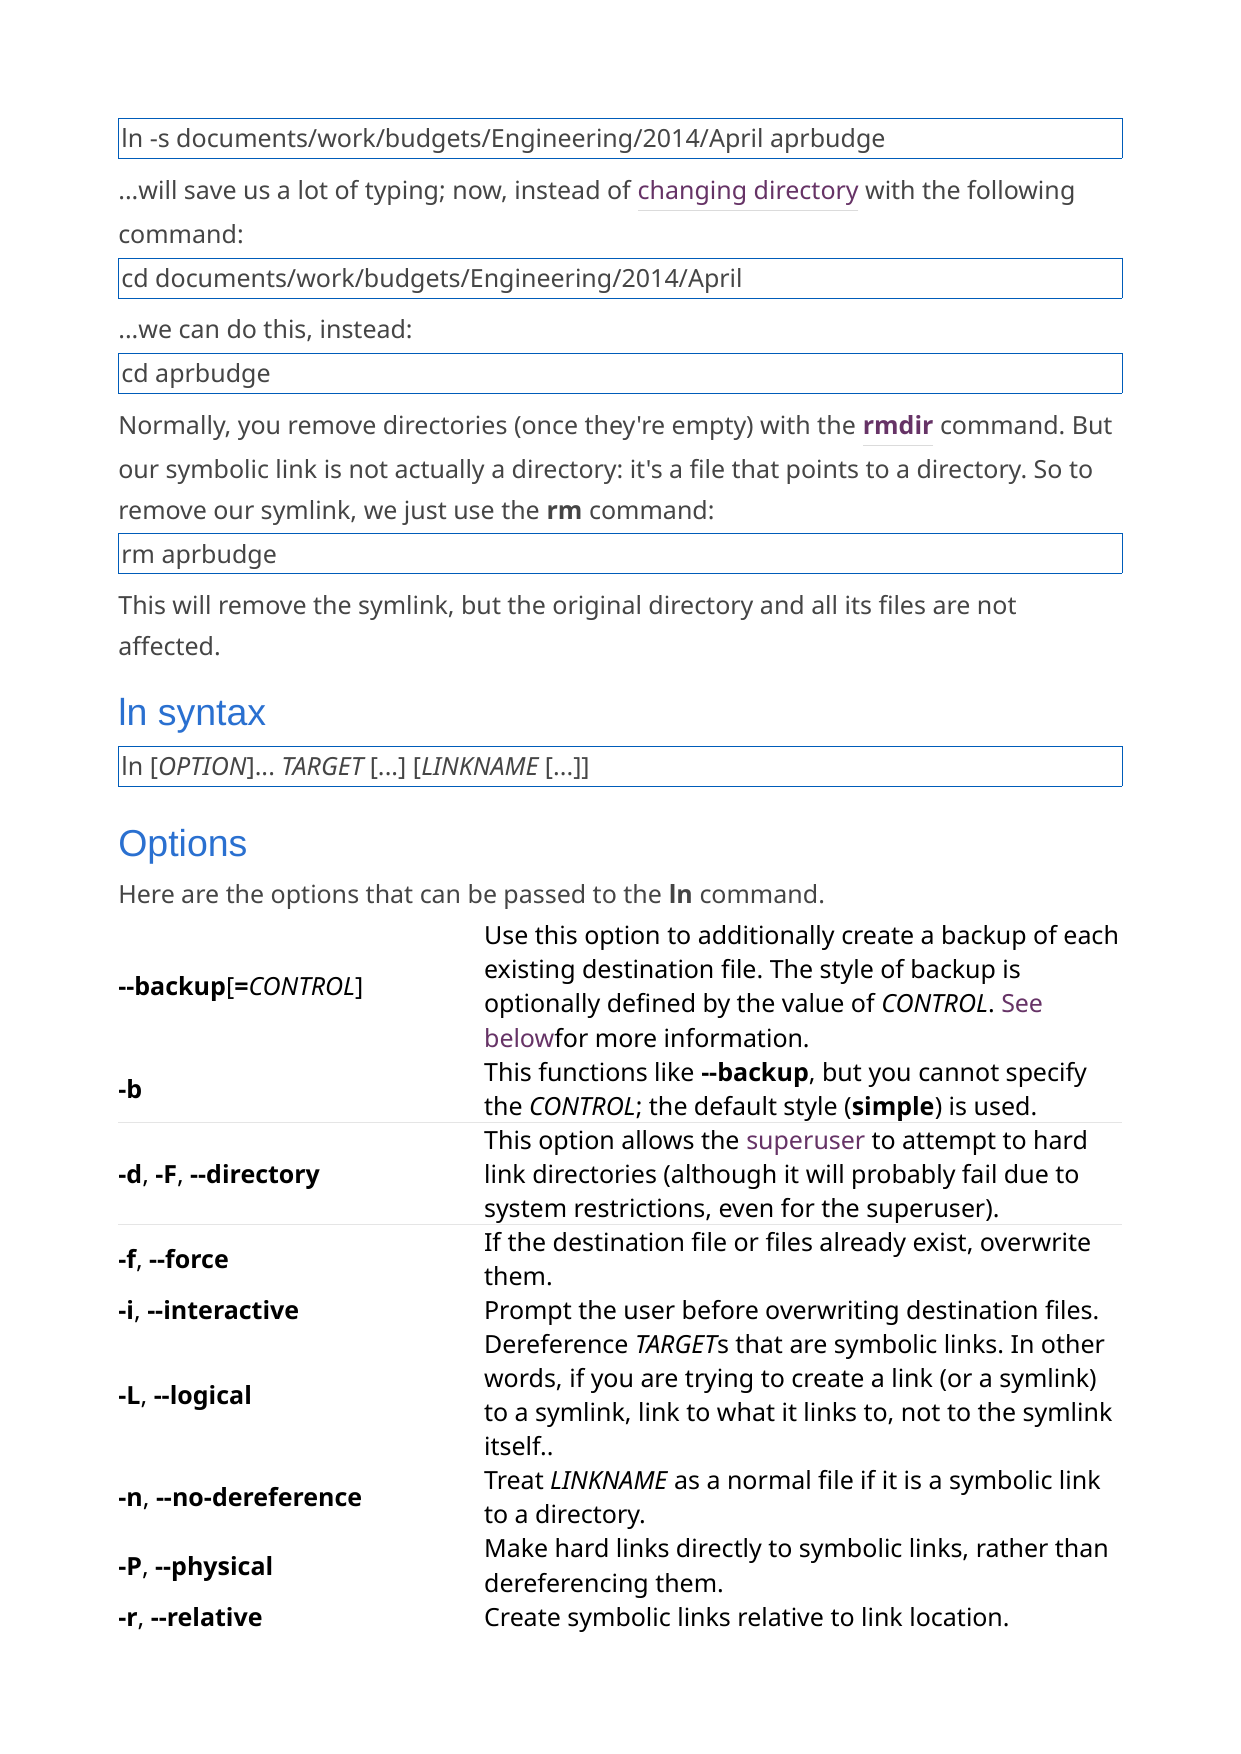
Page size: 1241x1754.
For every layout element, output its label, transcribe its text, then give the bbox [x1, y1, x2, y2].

table_cell -i, --interactive [118, 1293, 484, 1327]
table_cell This option allows the superuser to attempt to hard link directories (although it will probably fail due to system restrictions, even for the superuser). [484, 1123, 1122, 1224]
table_cell This functions like --backup, but you cannot specify the CONTROL; the default style (simple) is used. [484, 1054, 1122, 1122]
subtitle Options [118, 822, 1122, 865]
text rm aprbudge [119, 534, 1122, 573]
table_cell Treat LINKNAME as a normal file if it is a symbolic link to a directory. [484, 1463, 1122, 1531]
table_cell -d, -F, --directory [118, 1123, 484, 1224]
text ln [OPTION]... TARGET [...] [LINKNAME [...]] [119, 747, 1122, 786]
table_cell -P, --physical [118, 1531, 484, 1599]
table_cell -L, --logical [118, 1327, 484, 1463]
text This will remove the symlink, but the original directory and all its files are not affected. [118, 588, 1122, 663]
table_header Use this option to additionally create a backup of each existing destination file. The style of backup is optionally defined by the value of CONTROL. See belowfor more information. [484, 918, 1122, 1054]
subtitle ln syntax [118, 690, 1122, 733]
table_cell Prompt the user before overwriting destination files. [484, 1293, 1122, 1327]
text cd documents/work/budgets/Engineering/2014/April [119, 259, 1122, 298]
table_cell -n, --no-dereference [118, 1463, 484, 1531]
table_cell Create symbolic links relative to link location. [484, 1599, 1122, 1633]
table_cell Dereference TARGETs that are symbolic links. In other words, if you are trying to create a link (or a symlink) to a symlink, link to what it links to, not to the symlink itself.. [484, 1327, 1122, 1463]
text ln -s documents/work/budgets/Engineering/2014/April aprbudge [119, 119, 1122, 158]
table_header --backup[=CONTROL] [118, 918, 484, 1054]
table_cell -b [118, 1054, 484, 1122]
text ...we can do this, instead: [118, 312, 1122, 346]
table_cell If the destination file or files already exist, overwrite them. [484, 1225, 1122, 1293]
table_cell -r, --relative [118, 1599, 484, 1633]
text Here are the options that can be passed to the ln command. [118, 877, 1122, 911]
table_cell -f, --force [118, 1225, 484, 1293]
text ...will save us a lot of typing; now, instead of changing directory with the following command: [118, 173, 1122, 251]
text Normally, you remove directories (once they're empty) with the rmdir command. But our symbolic link is not actually a directory: it's a file that points to a directory. So to remove our symlink, we just use the rm command: [118, 408, 1122, 526]
text cd aprbudge [119, 354, 1122, 393]
table_cell Make hard links directly to symbolic links, rather than dereferencing them. [484, 1531, 1122, 1599]
